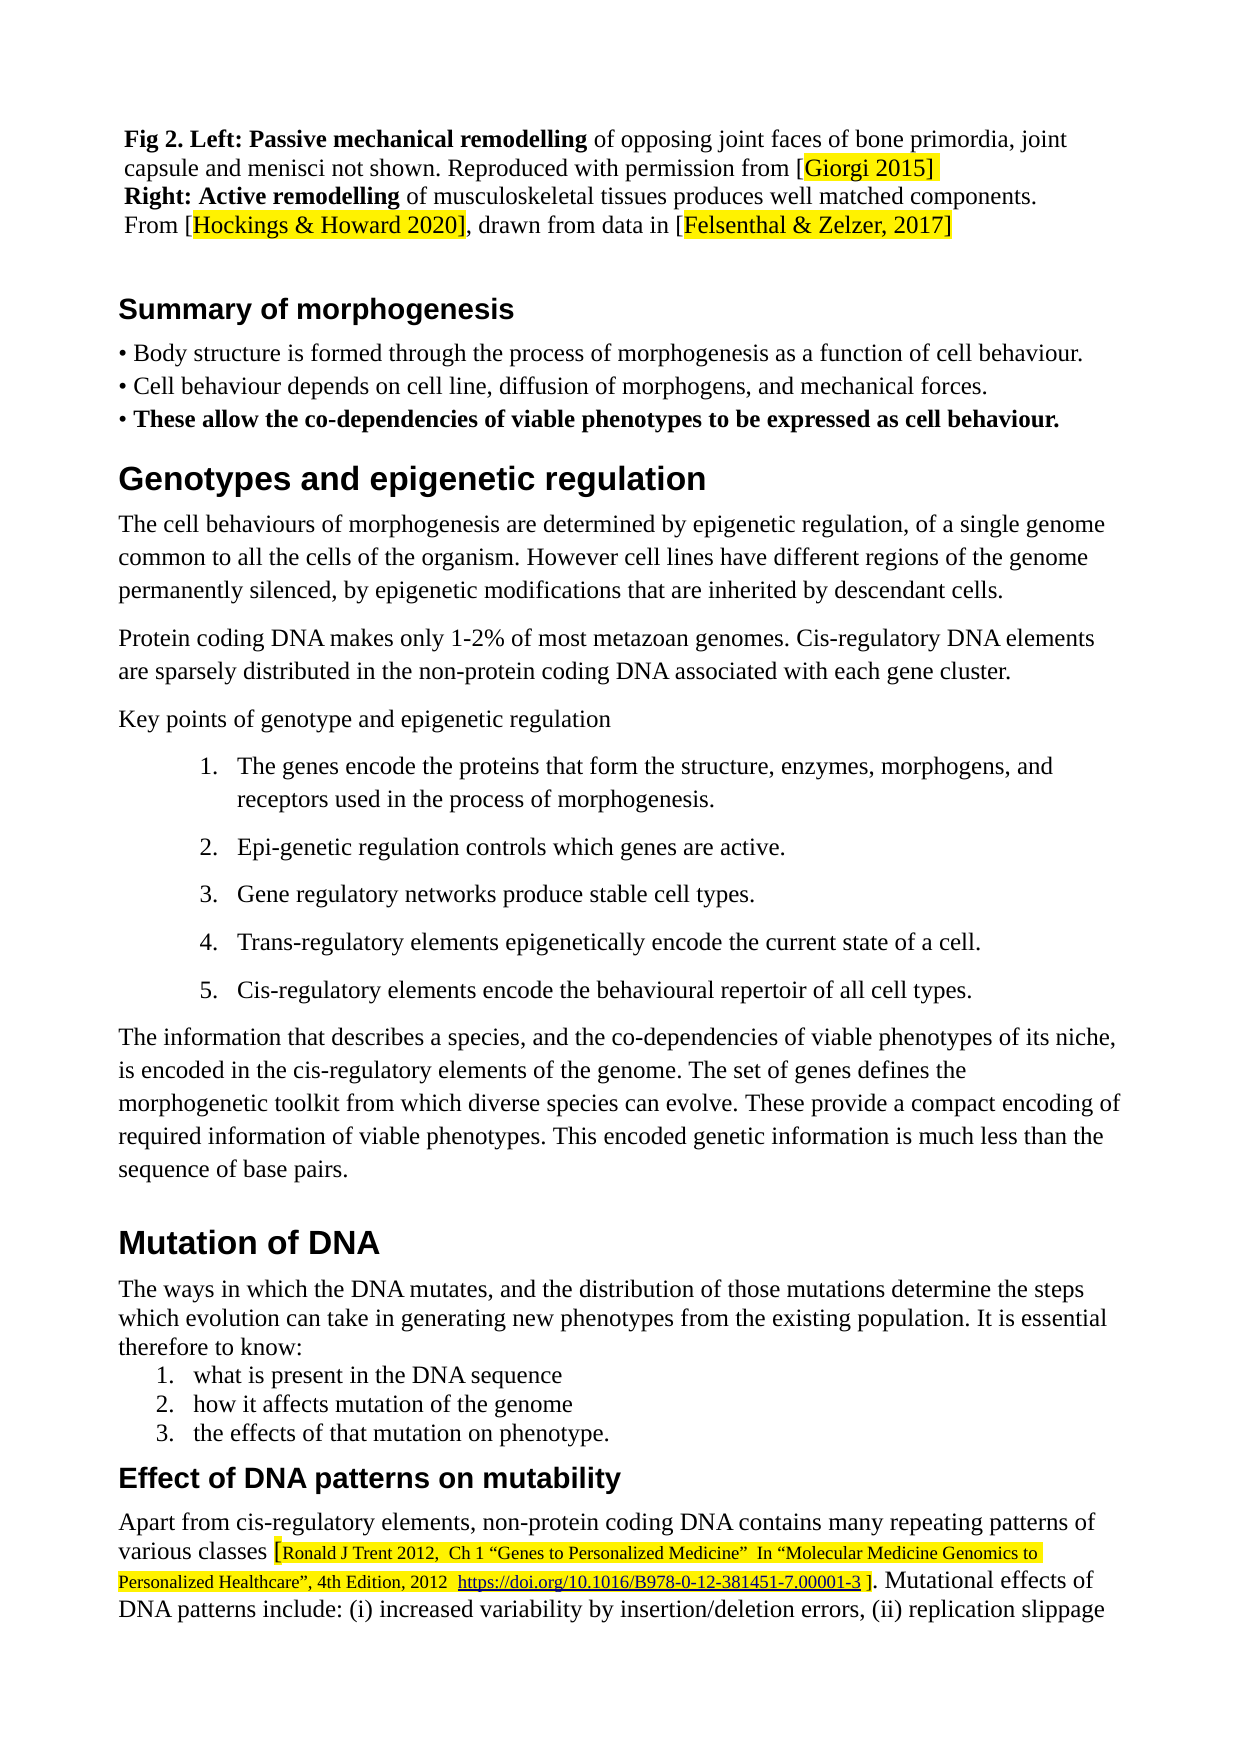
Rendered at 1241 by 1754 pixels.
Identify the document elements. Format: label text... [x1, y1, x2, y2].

text • Cell behaviour depends on cell line, diffusion of morphogens, and mechanical forces. [118, 371, 1122, 400]
text The cell behaviours of morphogenesis are determined by epigenetic regulation, of a single genome common to all the cells of the organism. However cell lines have different regions of the genome permanently silenced, by epigenetic modifications that are inherited by descendant cells. [118, 509, 1122, 604]
subtitle Effect of DNA patterns on mutability [118, 1461, 1122, 1495]
subtitle Trans-regulatory elements epigenetically encode the current state of a cell. [199, 927, 1122, 956]
text • Body structure is formed through the process of morphogenesis as a function of cell behaviour. [118, 338, 1122, 367]
list what is present in the DNA sequence [156, 1360, 1122, 1389]
subtitle Genotypes and epigenetic regulation [118, 458, 1122, 497]
list the effects of that mutation on phenotype. [156, 1418, 1122, 1447]
subtitle Summary of morphogenesis [118, 292, 1122, 326]
text Apart from cis-regulatory elements, non-protein coding DNA contains many repeating patterns of various classes [Ronald J Trent 2012, Ch 1 “Genes to Personalized Medicine” In “Molecular Medicine Genomics to Personalized Healthcare”, 4th Edition, 2012 https://doi.org/10.1016/B978-0-12-381451-7.00001-3 ]. Mutational effects of DNA patterns include: (i) increased variability by insertion/deletion errors, (ii) replication slippage [118, 1507, 1122, 1622]
subtitle Mutation of DNA [118, 1223, 1122, 1262]
text • These allow the co-dependencies of viable phenotypes to be expressed as cell behaviour. [118, 404, 1122, 433]
table_cell Fig 2. Left: Passive mechanical remodelling of opposing joint faces of bone primordia, joint capsule and menisci not shown. Reproduced with permission from [Giorgi 2015] Right: Active remodelling of musculoskeletal tissues produces well matched components. From [Hockings & Howard 2020], drawn from data in [Felsenthal & Zelzer, 2017] [118, 118, 1122, 244]
subtitle Epi-genetic regulation controls which genes are active. [199, 832, 1122, 861]
text Protein coding DNA makes only 1-2% of most metazoan genomes. Cis-regulatory DNA elements are sparsely distributed in the non-protein coding DNA associated with each gene cluster. [118, 623, 1122, 685]
subtitle Key points of genotype and epigenetic regulation [118, 704, 1122, 732]
subtitle The information that describes a species, and the co-dependencies of viable phenotypes of its niche, is encoded in the cis-regulatory elements of the genome. The set of genes defines the morphogenetic toolkit from which diverse species can evolve. These provide a compact encoding of required information of viable phenotypes. This encoded genetic information is much less than the sequence of base pairs. [118, 1022, 1122, 1183]
subtitle The genes encode the proteins that form the structure, enzymes, morphogens, and receptors used in the process of morphogenesis. [199, 751, 1122, 813]
text The ways in which the DNA mutates, and the distribution of those mutations determine the steps which evolution can take in generating new phenotypes from the existing population. It is essential therefore to know: [118, 1274, 1122, 1360]
subtitle Cis-regulatory elements encode the behavioural repertoir of all cell types. [199, 975, 1122, 1003]
subtitle Gene regulatory networks produce stable cell types. [199, 879, 1122, 908]
list how it affects mutation of the genome [156, 1389, 1122, 1418]
